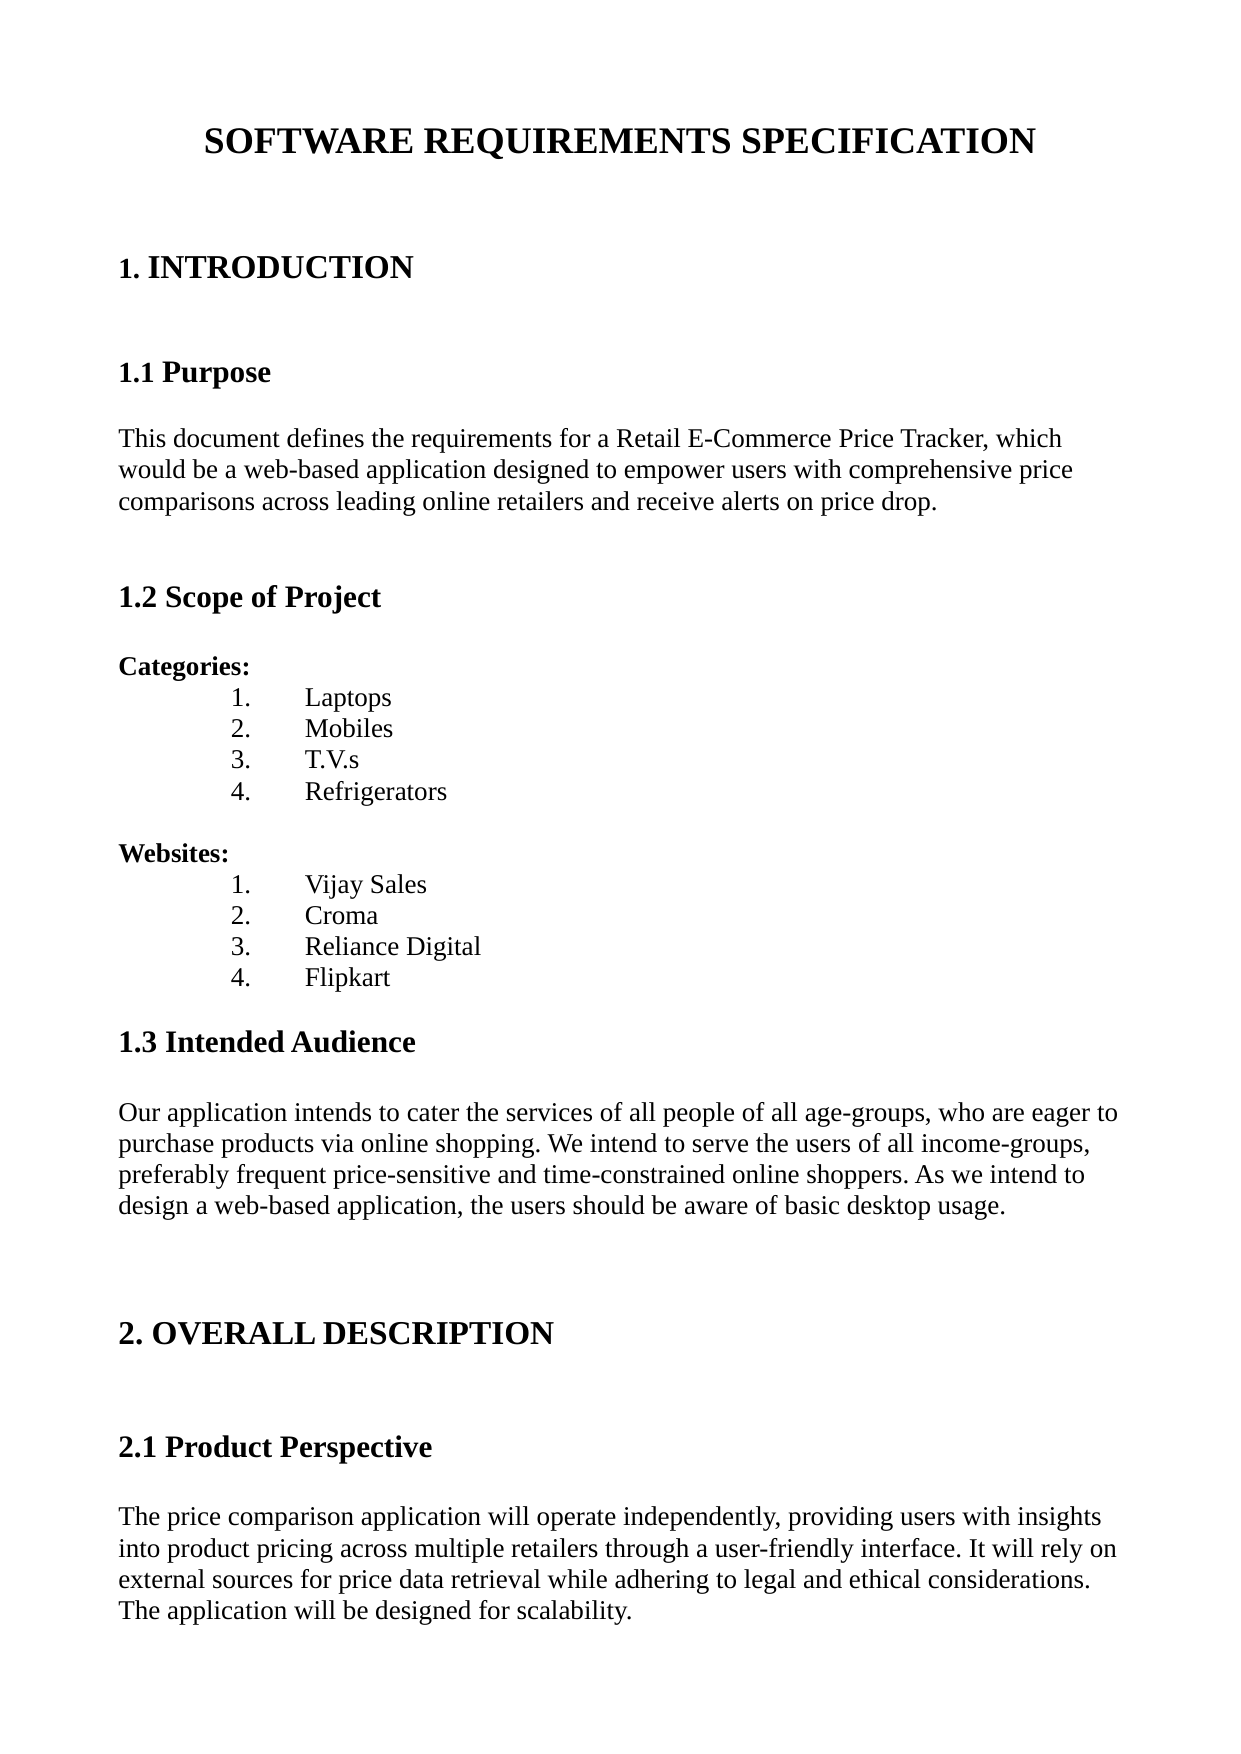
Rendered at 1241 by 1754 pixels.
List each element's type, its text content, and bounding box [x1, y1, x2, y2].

text SOFTWARE REQUIREMENTS SPECIFICATION [118, 118, 1122, 161]
list Croma [231, 899, 1122, 930]
text 1.1 Purpose [118, 353, 1122, 389]
list Laptops [231, 681, 1122, 712]
list Refrigerators [231, 774, 1122, 806]
text 1. INTRODUCTION [118, 247, 1122, 286]
list T.V.s [231, 743, 1122, 774]
text Our application intends to cater the services of all people of all age-groups, who are eager to purchase products via online shopping. We intend to serve the users of all income-groups, preferably frequent price-sensitive and time-constrained online shoppers. As we intend to design a web-based application, the users should be aware of basic desktop usage. [118, 1096, 1122, 1220]
list Flipkart [231, 961, 1122, 993]
text Websites: [118, 837, 1122, 868]
list Vijay Sales [231, 868, 1122, 899]
list Mobiles [231, 712, 1122, 743]
text Categories: [118, 650, 1122, 681]
text 1.3 Intended Audience [118, 1024, 1122, 1060]
text The price comparison application will operate independently, providing users with insights into product pricing across multiple retailers through a user-friendly interface. It will rely on external sources for price data retrieval while adhering to legal and ethical considerations. The application will be designed for scalability. [118, 1501, 1122, 1625]
text This document defines the requirements for a Retail E-Commerce Price Tracker, which would be a web-based application designed to empower users with comprehensive price comparisons across leading online retailers and receive alerts on price drop. [118, 422, 1122, 516]
text 1.2 Scope of Project [118, 578, 1122, 614]
text 2. OVERALL DESCRIPTION [118, 1314, 1122, 1352]
text 2.1 Product Perspective [118, 1429, 1122, 1464]
list Reliance Digital [231, 930, 1122, 961]
